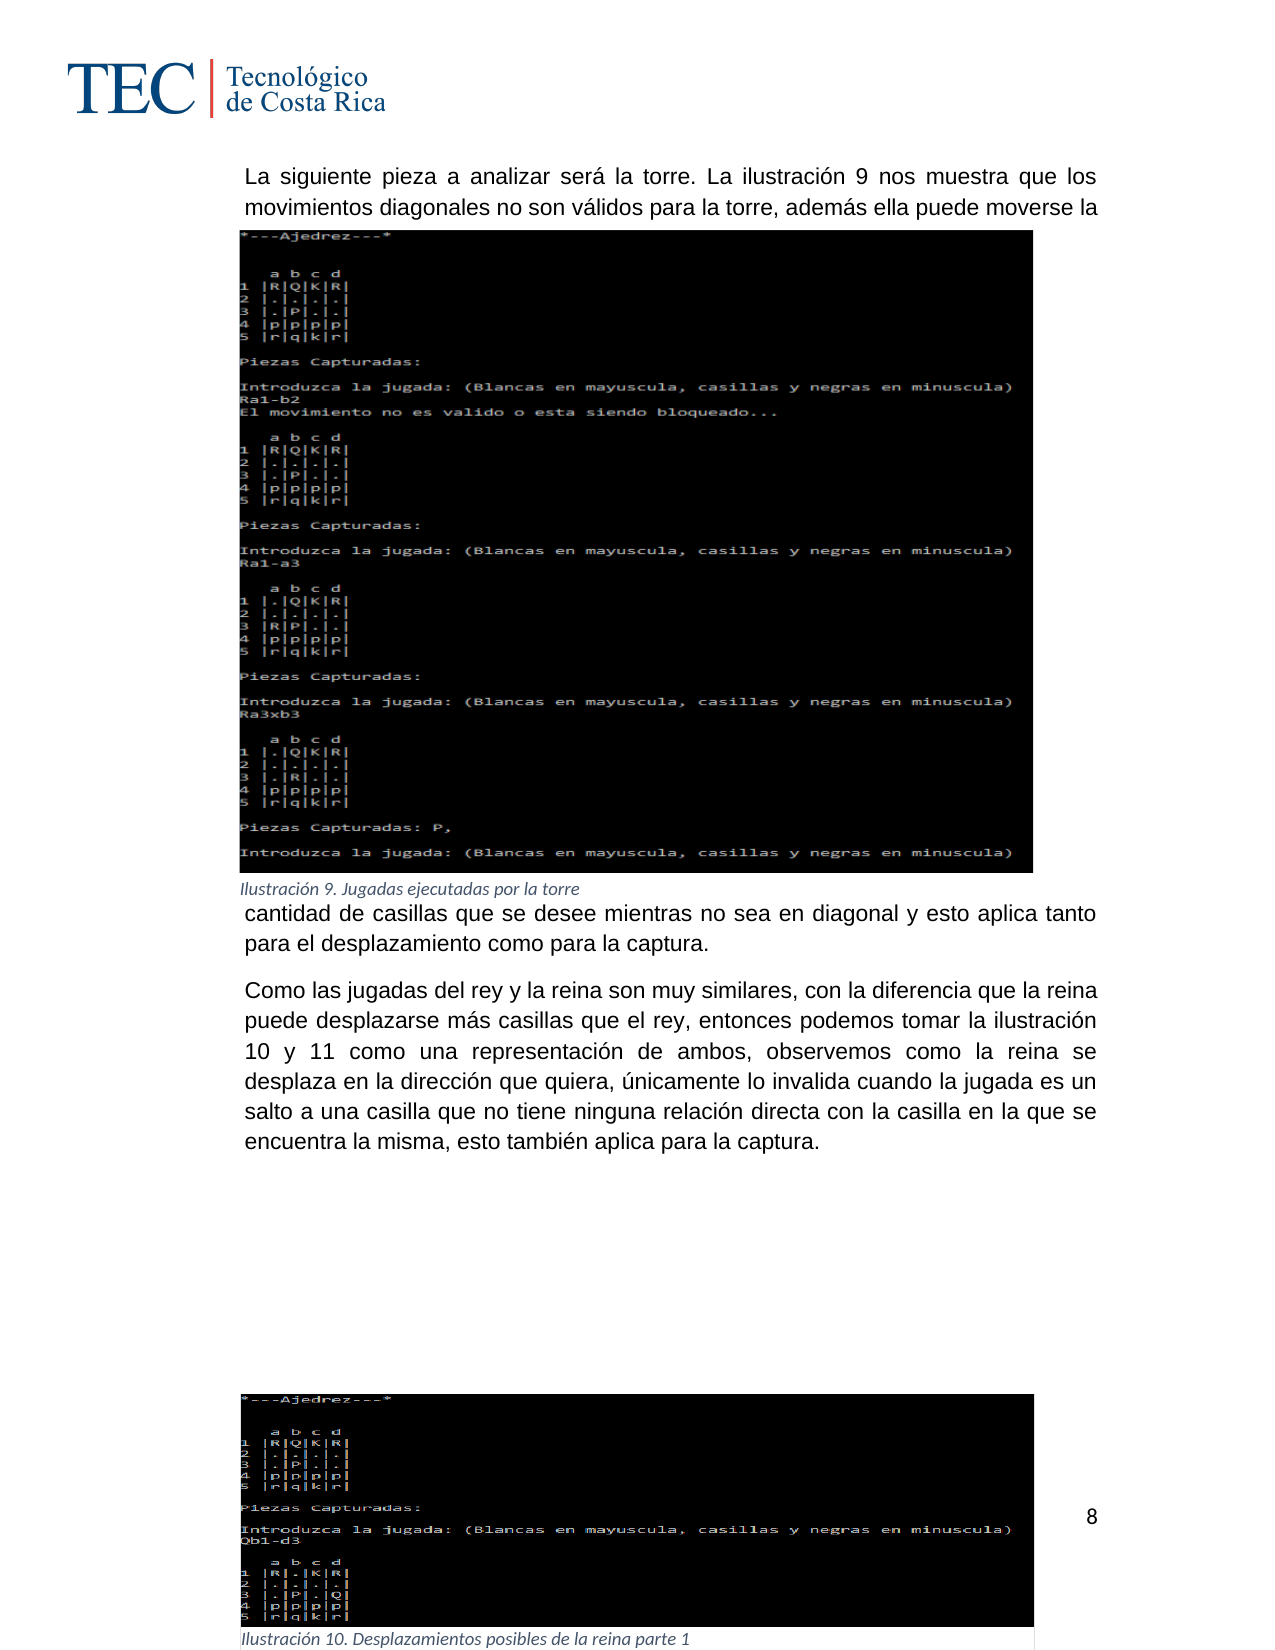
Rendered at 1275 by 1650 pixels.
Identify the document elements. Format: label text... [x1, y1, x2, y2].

list La siguiente pieza a analizar será la torre. La ilustración 9 nos muestra que los movimientos diagonales no son válidos para la torre, además ella puede moverse la cantidad de casillas que se desee mientras no sea en diagonal y esto aplica tanto para el desplazamiento como para la captura. [244, 163, 1098, 957]
text Ilustración 10. Desplazamientos posibles de la reina parte 1 [241, 1627, 1034, 1650]
text Ilustración 9. Jugadas ejecutadas por la torre [239, 877, 1033, 900]
list Como las jugadas del rey y la reina son muy similares, con la diferencia que la reina puede desplazarse más casillas que el rey, entonces podemos tomar la ilustración 10 y 11 como una representación de ambos, observemos como la reina se desplaza en la dirección que quiera, únicamente lo invalida cuando la jugada es un salto a una casilla que no tiene ninguna relación directa con la casilla en la que se encuentra la misma, esto también aplica para la captura. [244, 977, 1098, 1154]
